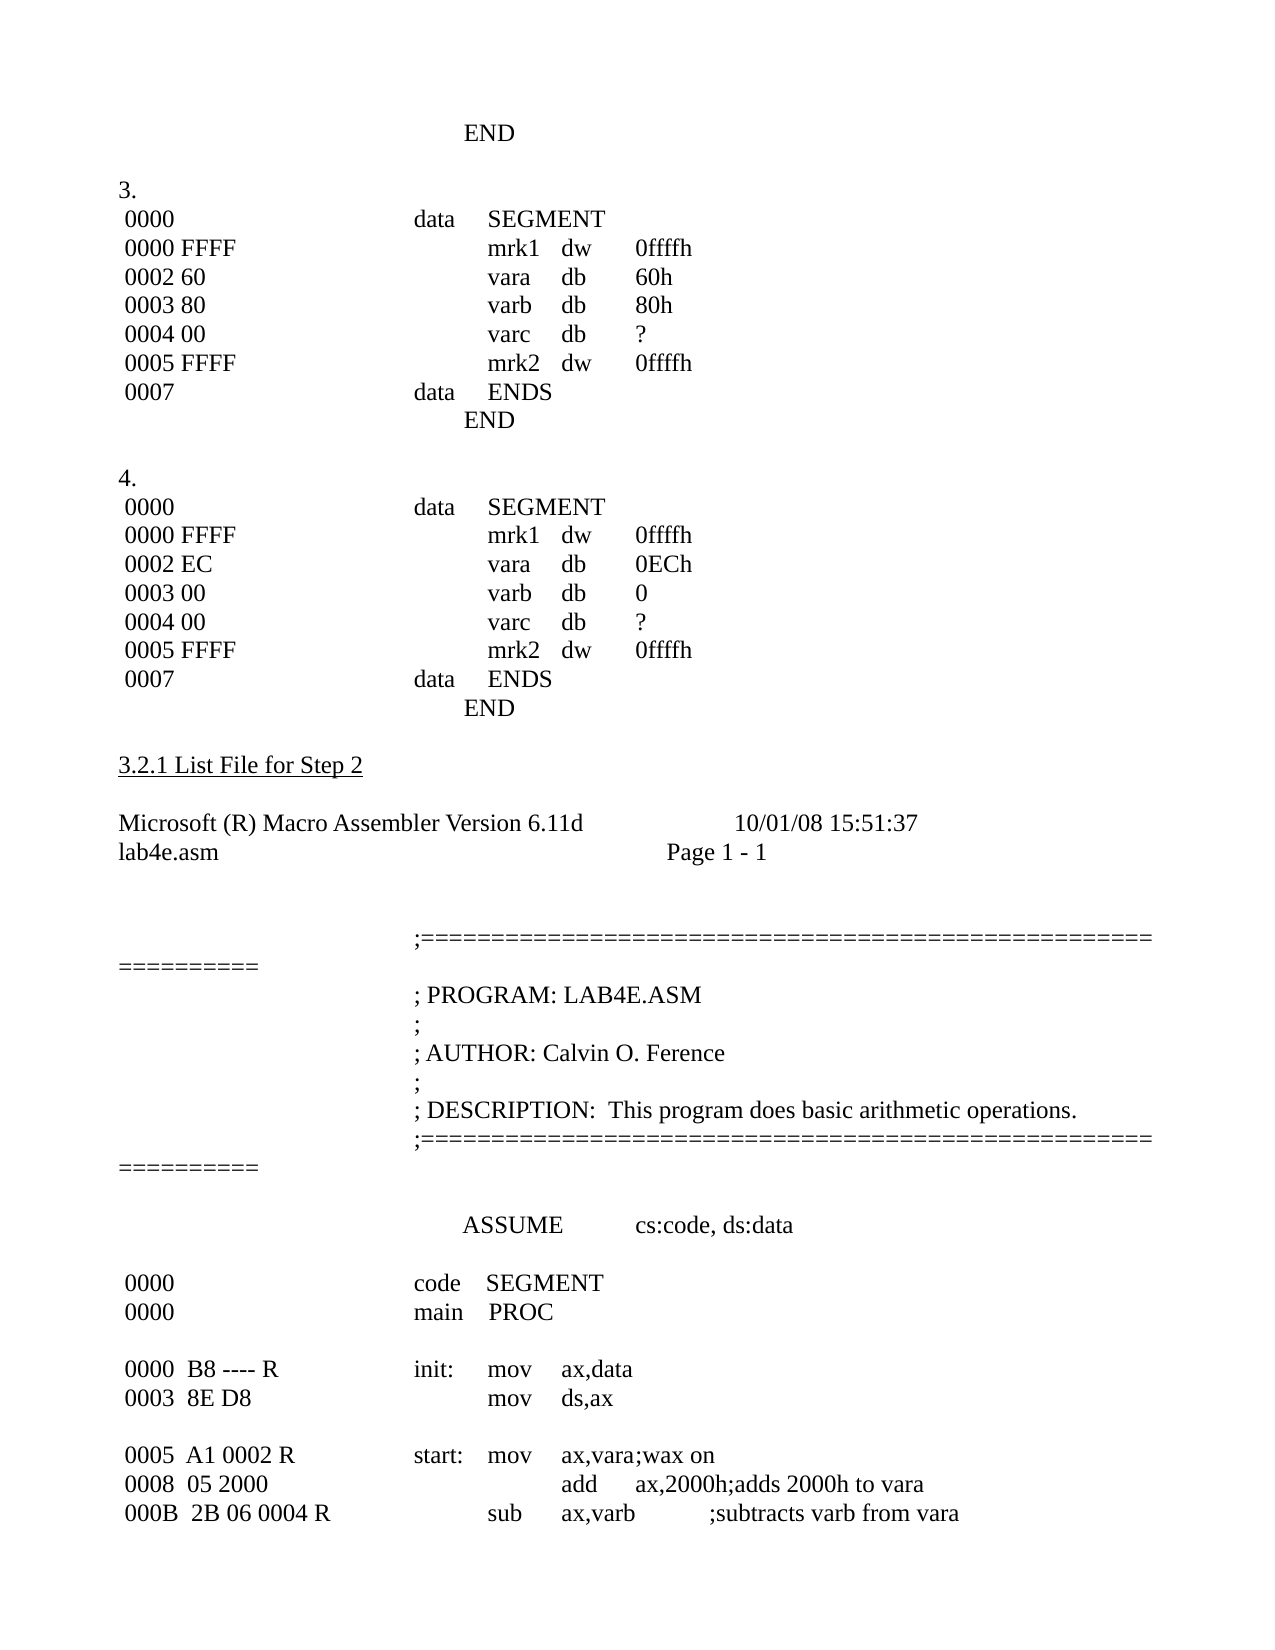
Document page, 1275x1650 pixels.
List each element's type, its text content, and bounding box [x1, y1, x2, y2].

text 4. [118, 463, 1157, 492]
text ; AUTHOR: Calvin O. Ference [118, 1038, 1157, 1067]
text ;============================================================== [118, 1124, 1157, 1182]
text 0008 05 2000 add ax,2000h;adds 2000h to vara [118, 1469, 1157, 1498]
text ; [118, 1009, 1157, 1038]
text ;============================================================== [118, 923, 1157, 981]
text END [118, 118, 1157, 147]
text 0003 80 varb db 80h [118, 291, 1157, 319]
text 0007 data ENDS [118, 664, 1157, 693]
text 3. [118, 176, 1157, 204]
text 000B 2B 06 0004 R sub ax,varb ;subtracts varb from vara [118, 1498, 1157, 1527]
text 0000 code SEGMENT [118, 1268, 1157, 1297]
text lab4e.asm Page 1 - 1 [118, 837, 1157, 866]
text 0004 00 varc db ? [118, 607, 1157, 636]
text 0005 A1 0002 R start: mov ax,vara ;wax on [118, 1441, 1157, 1469]
text 0004 00 varc db ? [118, 319, 1157, 348]
text 0000 data SEGMENT [118, 204, 1157, 233]
text 0005 FFFF mrk2 dw 0ffffh [118, 348, 1157, 377]
text 0002 60 vara db 60h [118, 262, 1157, 291]
text 0000 B8 ---- R init: mov ax,data [118, 1354, 1157, 1383]
text 0000 FFFF mrk1 dw 0ffffh [118, 233, 1157, 262]
text 0000 data SEGMENT [118, 492, 1157, 521]
text 3.2.1 List File for Step 2 [118, 751, 1157, 779]
text 0003 00 varb db 0 [118, 578, 1157, 607]
text ; [118, 1067, 1157, 1096]
text 0000 main PROC [118, 1297, 1157, 1326]
text ; PROGRAM: LAB4E.ASM [118, 981, 1157, 1009]
text END [118, 693, 1157, 722]
text 0007 data ENDS [118, 377, 1157, 406]
text 0000 FFFF mrk1 dw 0ffffh [118, 521, 1157, 549]
text ASSUME cs:code, ds:data [118, 1211, 1157, 1239]
text 0002 EC vara db 0ECh [118, 549, 1157, 578]
text ; DESCRIPTION: This program does basic arithmetic operations. [118, 1096, 1157, 1124]
text 0005 FFFF mrk2 dw 0ffffh [118, 636, 1157, 664]
text END [118, 406, 1157, 434]
text Microsoft (R) Macro Assembler Version 6.11d 10/01/08 15:51:37 [118, 808, 1157, 837]
text 0003 8E D8 mov ds,ax [118, 1383, 1157, 1412]
